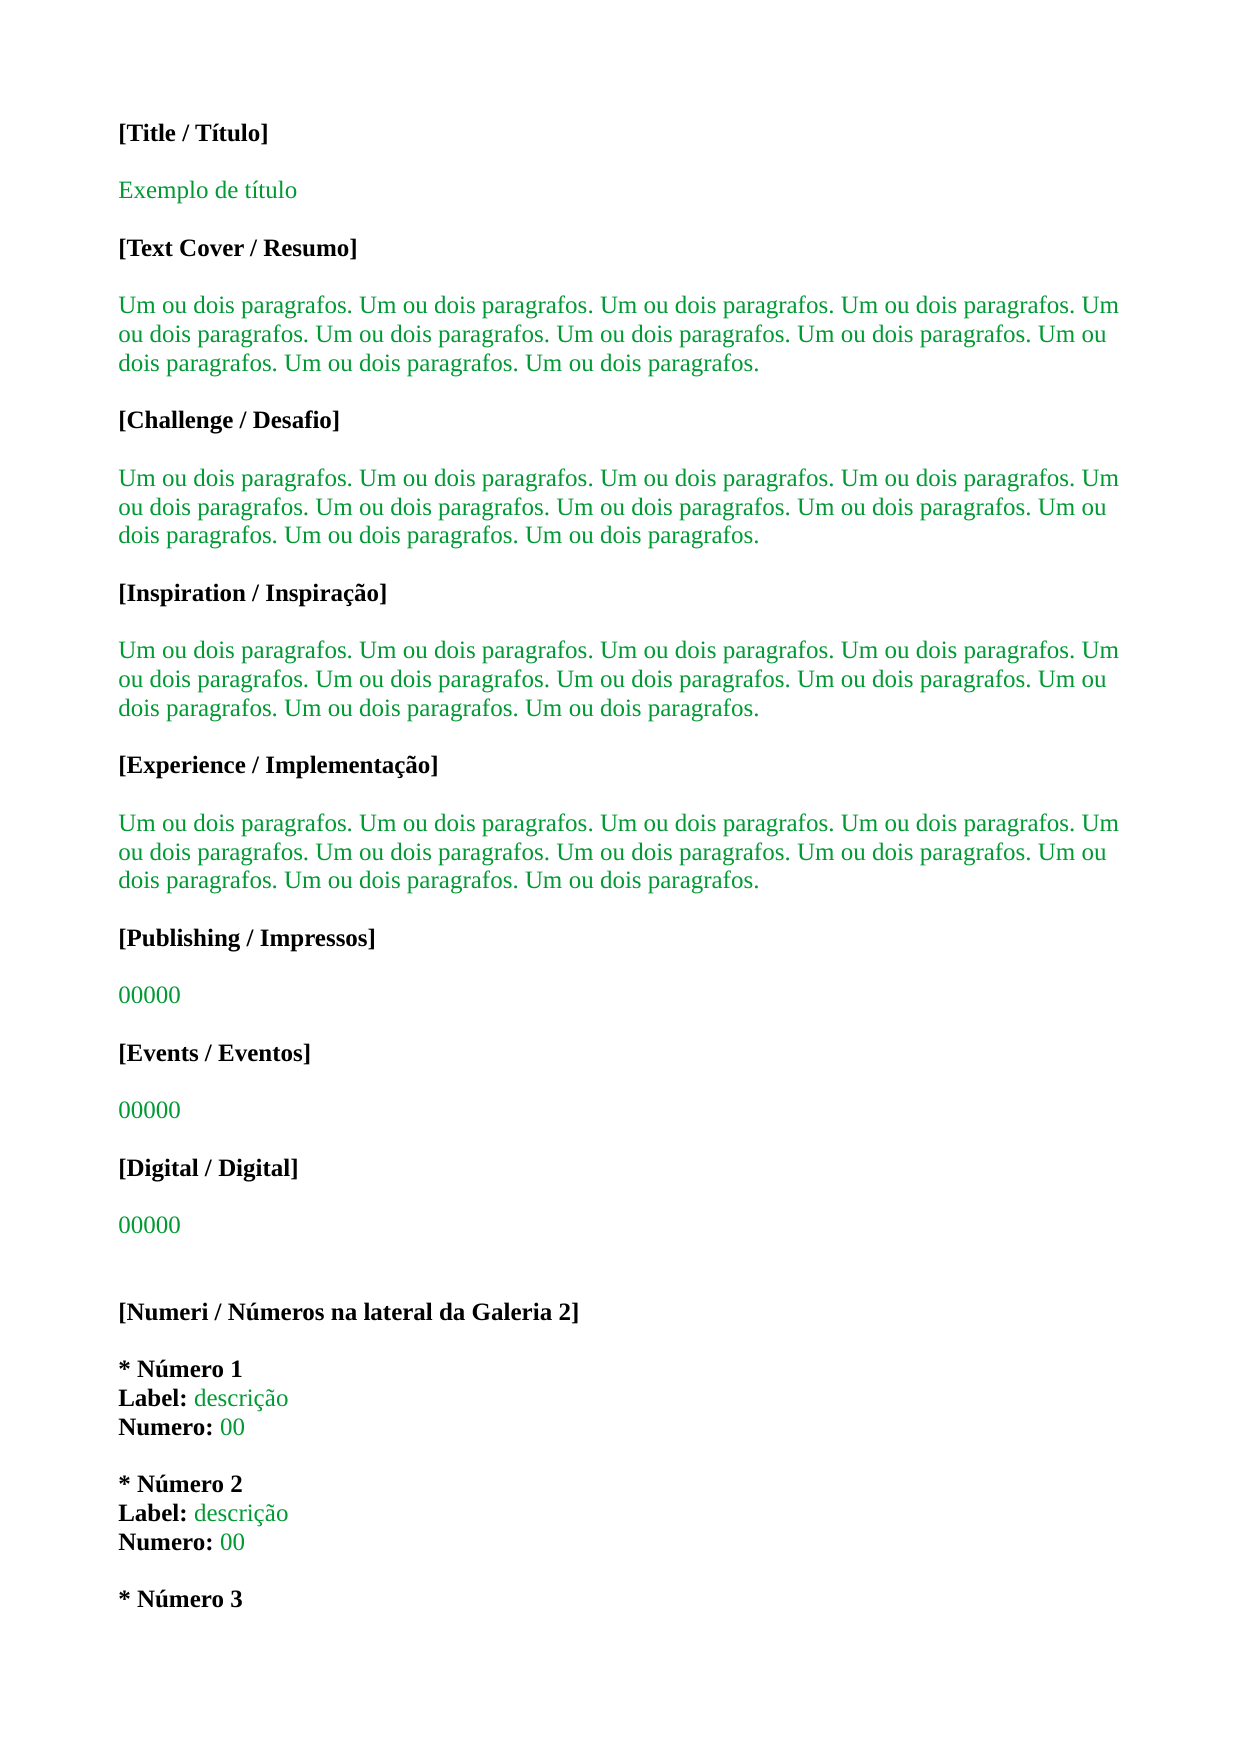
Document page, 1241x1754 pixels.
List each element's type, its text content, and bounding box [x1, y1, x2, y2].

text [Text Cover / Resumo] [118, 233, 1122, 262]
text 00000 [118, 981, 1122, 1009]
text Label: descrição [118, 1498, 1122, 1527]
text * Número 2 [118, 1469, 1122, 1498]
text [Events / Eventos] [118, 1038, 1122, 1067]
text 00000 [118, 1096, 1122, 1124]
text [Numeri / Números na lateral da Galeria 2] [118, 1297, 1122, 1326]
text [Publishing / Impressos] [118, 923, 1122, 952]
text [Digital / Digital] [118, 1153, 1122, 1182]
text Um ou dois paragrafos. Um ou dois paragrafos. Um ou dois paragrafos. Um ou dois paragrafos. Um ou dois paragrafos. Um ou dois paragrafos. Um ou dois paragrafos. Um ou dois paragrafos. Um ou dois paragrafos. Um ou dois paragrafos. Um ou dois paragrafos. [118, 636, 1122, 722]
text Um ou dois paragrafos. Um ou dois paragrafos. Um ou dois paragrafos. Um ou dois paragrafos. Um ou dois paragrafos. Um ou dois paragrafos. Um ou dois paragrafos. Um ou dois paragrafos. Um ou dois paragrafos. Um ou dois paragrafos. Um ou dois paragrafos. [118, 808, 1122, 894]
text [Challenge / Desafio] [118, 406, 1122, 434]
text Numero: 00 [118, 1412, 1122, 1441]
text Um ou dois paragrafos. Um ou dois paragrafos. Um ou dois paragrafos. Um ou dois paragrafos. Um ou dois paragrafos. Um ou dois paragrafos. Um ou dois paragrafos. Um ou dois paragrafos. Um ou dois paragrafos. Um ou dois paragrafos. Um ou dois paragrafos. [118, 463, 1122, 549]
text Exemplo de título [118, 176, 1122, 204]
text Label: descrição [118, 1383, 1122, 1412]
text [Inspiration / Inspiração] [118, 578, 1122, 607]
text Numero: 00 [118, 1527, 1122, 1556]
text * Número 1 [118, 1354, 1122, 1383]
text * Número 3 [118, 1584, 1122, 1613]
text [Experience / Implementação] [118, 751, 1122, 779]
text 00000 [118, 1211, 1122, 1239]
text [Title / Título] [118, 118, 1122, 147]
text Um ou dois paragrafos. Um ou dois paragrafos. Um ou dois paragrafos. Um ou dois paragrafos. Um ou dois paragrafos. Um ou dois paragrafos. Um ou dois paragrafos. Um ou dois paragrafos. Um ou dois paragrafos. Um ou dois paragrafos. Um ou dois paragrafos. [118, 291, 1122, 377]
